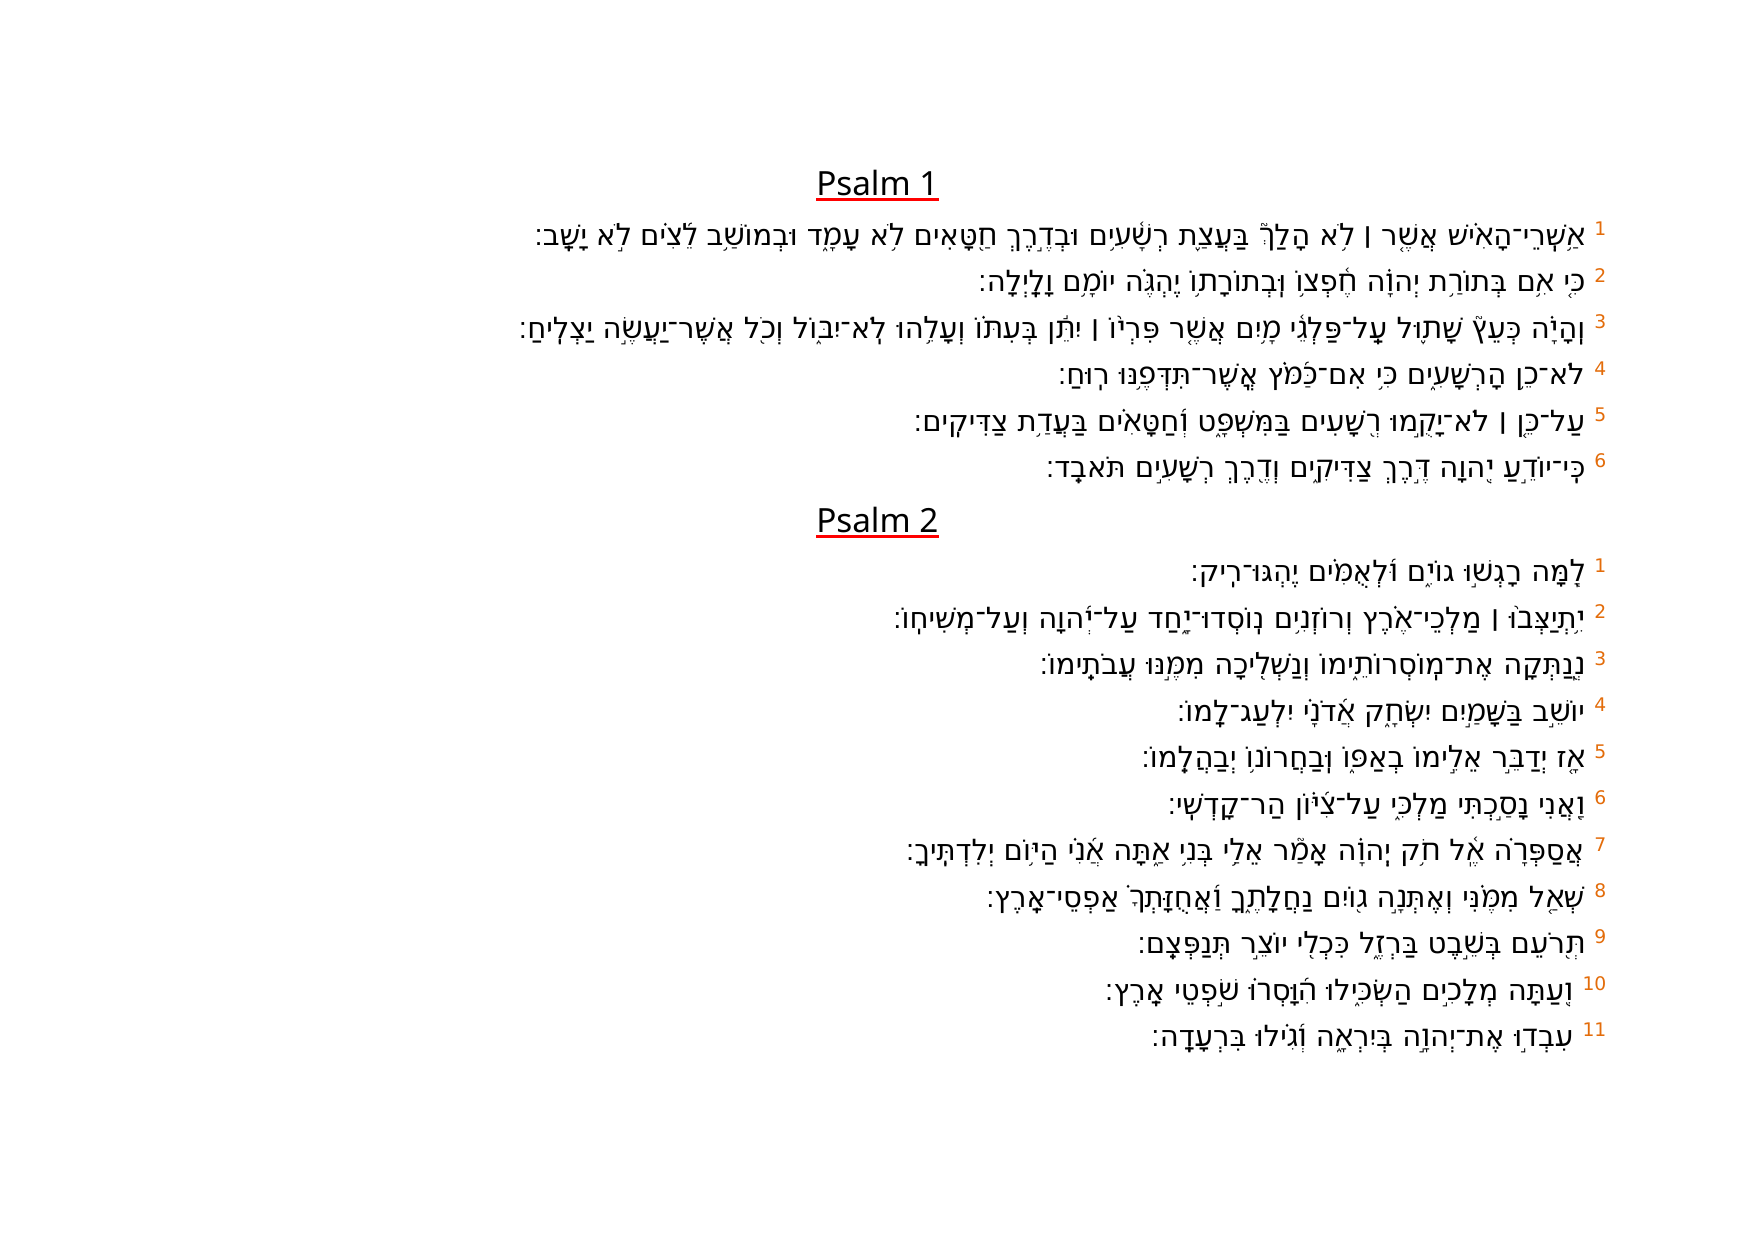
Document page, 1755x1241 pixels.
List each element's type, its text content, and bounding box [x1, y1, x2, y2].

text 4 יוֹשֵׁ֣ב בַּשָּׁמַ֣יִם יִשְׂחָ֑ק אֲ֝דֹנָ֗י יִלְעַג־לָֽמוֹ׃ ‬‬‬‬ [148, 694, 1606, 728]
text 2 כִּ֤י אִ֥ם בְּתוֹרַ֥ת יְהוָ֗ה חֶ֫פְצ֥וֹ וּֽבְתוֹרָת֥וֹ יֶהְגֶּ֗ה יוֹמָ֥ם וָלָֽיְלָה׃ ‬‬‬‬ [148, 264, 1606, 298]
text 1 אַ֥שְֽׁרֵי־הָאִ֗ישׁ אֲשֶׁ֤ר ׀ לֹ֥א הָלַךְ֮ בַּעֲצַ֢ת רְשָׁ֫עִ֥ים וּבְדֶ֣רֶךְ חַ֭טָּאִים לֹ֥א עָמָ֑ד וּבְמוֹשַׁ֥ב לֵ֝צִ֗ים לֹ֣א יָשָֽׁב׃ [148, 218, 1606, 252]
text Psalm 1‬‬‬ [148, 160, 1606, 206]
text 7 אֲסַפְּרָ֗ה אֶֽ֫ל חֹ֥ק יְֽהוָ֗ה אָמַ֘ר אֵלַ֥י בְּנִ֥י אַ֑תָּה אֲ֝נִ֗י הַיּ֥וֹם יְלִדְתִּֽיךָ׃ ‬‬‬‬ [148, 833, 1606, 867]
text 11 עִבְד֣וּ אֶת־יְהוָ֣ה בְּיִרְאָ֑ה וְ֝גִ֗ילוּ בִּרְעָדָֽה׃ ‬‬‬‬ [148, 1019, 1606, 1053]
text 4 לֹא־כֵ֥ן הָרְשָׁעִ֑ים כִּ֥י אִם־כַּ֝מֹּ֗ץ אֲ‍ֽשֶׁר־תִּדְּפֶ֥נּוּ רֽוּחַ׃ ‬‬‬‬ [148, 357, 1606, 391]
text 5 עַל־כֵּ֤ן ׀ לֹא־יָקֻ֣מוּ רְ֭שָׁעִים בַּמִּשְׁפָּ֑ט וְ֝חַטָּאִ֗ים בַּעֲדַ֥ת צַדִּיקִֽים׃ ‬‬‬‬ [148, 404, 1606, 438]
text 8 שְׁאַ֤ל מִמֶּ֗נִּי וְאֶתְּנָ֣ה ג֭וֹיִם נַחֲלָתֶ֑ךָ וַ֝אֲחֻזָּתְךָ֗ אַפְסֵי־אָֽרֶץ׃ ‬‬‬‬ [148, 880, 1606, 914]
text 2 יִ֥תְיַצְּב֨וּ ׀ מַלְכֵי־אֶ֗רֶץ וְרוֹזְנִ֥ים נֽוֹסְדוּ־יָ֑חַד עַל־יְ֝הוָה וְעַל־מְשִׁיחֽוֹ׃ ‬‬‬‬‬ [148, 601, 1606, 635]
text 5 אָ֤ז יְדַבֵּ֣ר אֵלֵ֣ימוֹ בְאַפּ֑וֹ וּֽבַחֲרוֹנ֥וֹ יְבַהֲלֵֽמוֹ׃ ‬‬‬‬ [148, 741, 1606, 774]
text 6 וַ֭אֲנִי נָסַ֣כְתִּי מַלְכִּ֑י עַל־צִ֝יּ֗וֹן הַר־קָדְשִֽׁי׃ ‬‬‬‬ [148, 787, 1606, 821]
text Psalm 2 [148, 497, 1606, 542]
text 10 וְ֭עַתָּה מְלָכִ֣ים הַשְׂכִּ֑ילוּ הִ֝וָּסְר֗וּ שֹׁ֣פְטֵי אָֽרֶץ׃ ‬‬‬‬ [148, 973, 1606, 1007]
text 1 לָ֭מָּה רָגְשׁ֣וּ גוֹיִ֑ם וּ֝לְאֻמִּ֗ים יֶהְגּוּ־רִֽיק׃ [148, 555, 1606, 589]
text 9 תְּ֭רֹעֵם בְּשֵׁ֣בֶט בַּרְזֶ֑ל כִּכְלִ֖י יוֹצֵ֣ר תְּנַפְּצֵֽם׃ ‬‬‬‬ [148, 926, 1606, 960]
text 3 נְֽ֭נַתְּקָה אֶת־מֽוֹסְרוֹתֵ֑ימוֹ וְנַשְׁלִ֖יכָה מִמֶּ֣נּוּ עֲבֹתֵֽימוֹ׃ ‬‬‬‬ [148, 648, 1606, 682]
text 3 וְֽהָיָ֗ה כְּעֵץ֮ שָׁת֢וּל עַֽל־פַּלְגֵ֫י מָ֥יִם אֲשֶׁ֤ר פִּרְי֨וֹ ׀ יִתֵּ֬ן בְּעִתּ֗וֹ וְעָלֵ֥הוּ לֹֽא־יִבּ֑וֹל וְכֹ֖ל אֲשֶׁר־יַעֲשֶׂ֣ה יַצְלִֽיחַ׃ ‬‬‬‬ [148, 311, 1606, 345]
text 6 כִּֽי־יוֹדֵ֣עַ יְ֭הוָה דֶּ֣רֶךְ צַדִּיקִ֑ים וְדֶ֖רֶךְ רְשָׁעִ֣ים תֹּאבֵֽד׃ ‬‬‬‬ [148, 450, 1606, 484]
